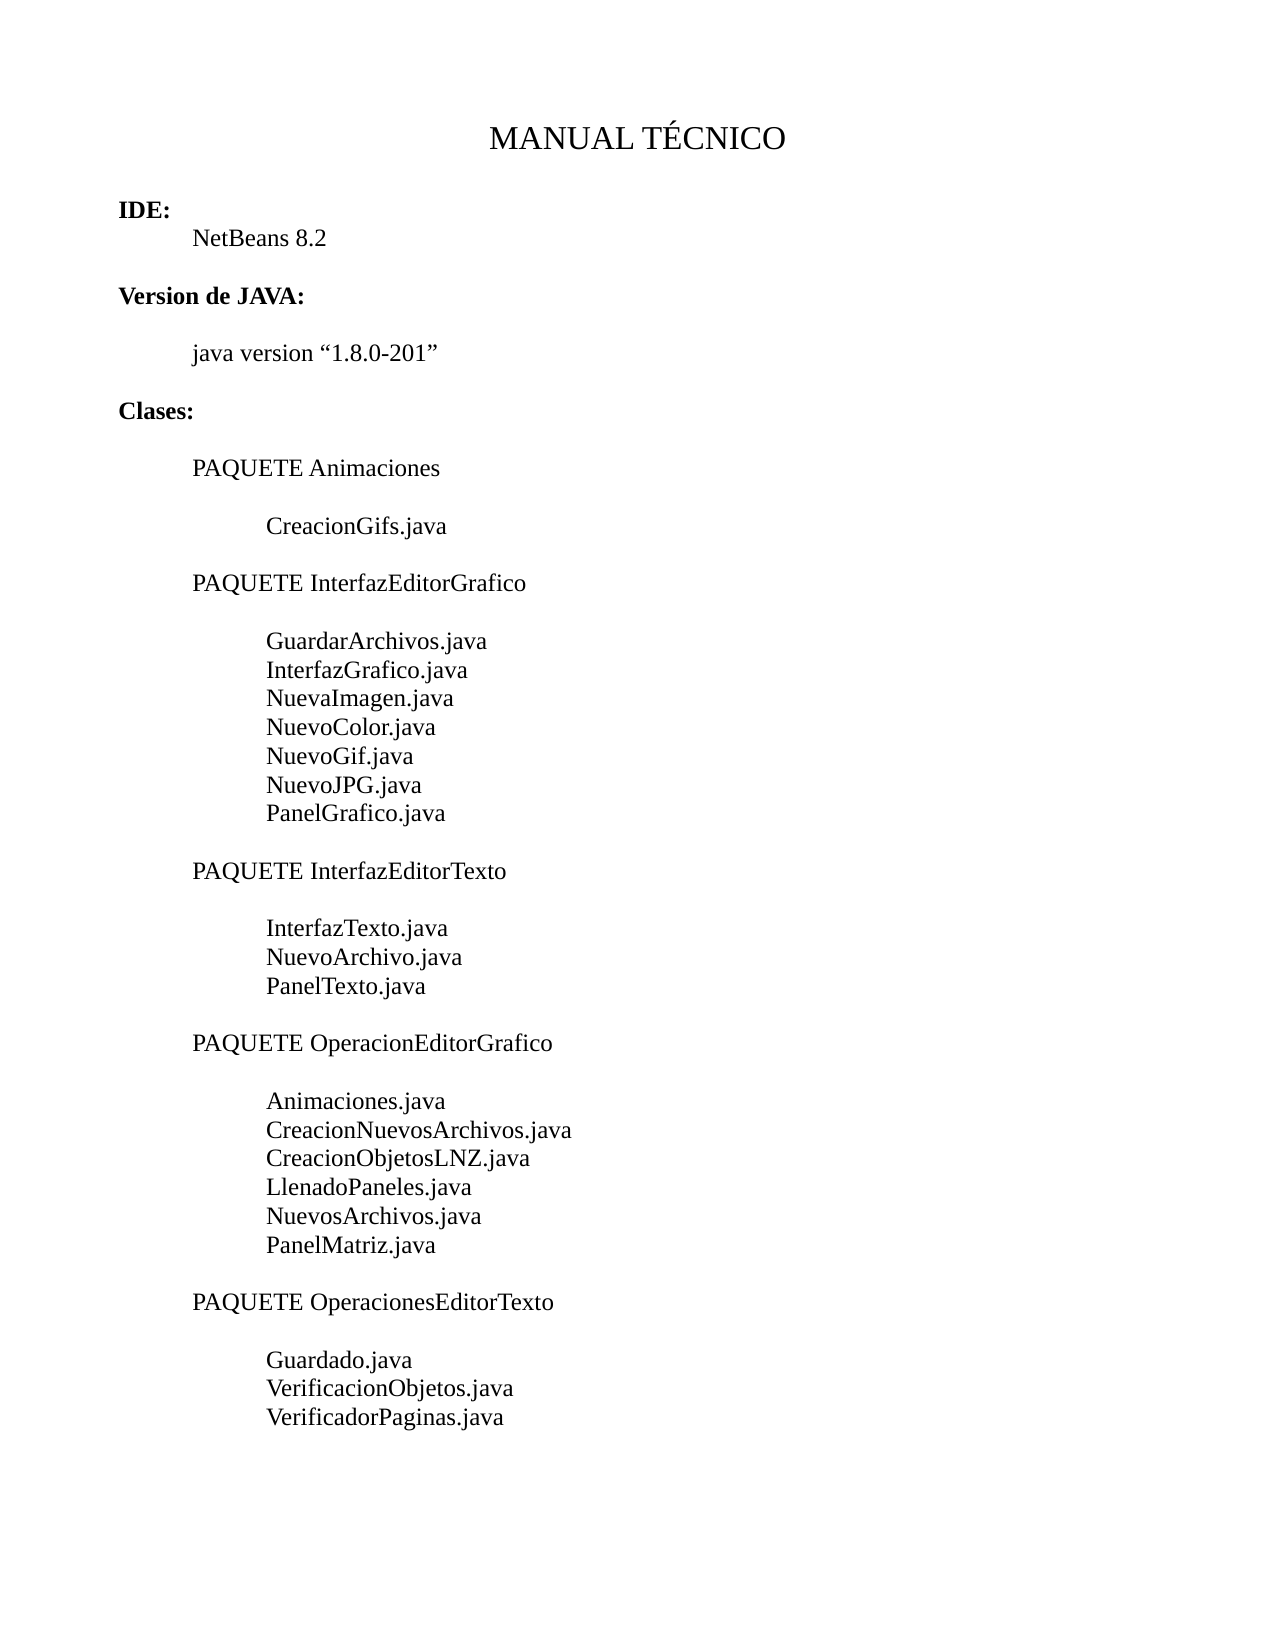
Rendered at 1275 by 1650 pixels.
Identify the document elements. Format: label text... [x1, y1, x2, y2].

text CreacionObjetosLNZ.java [118, 1143, 1157, 1172]
text InterfazTexto.java [118, 913, 1157, 942]
text PanelTexto.java [118, 971, 1157, 1000]
text VerificadorPaginas.java [118, 1402, 1157, 1431]
text java version “1.8.0-201” [118, 338, 1157, 367]
text NetBeans 8.2 [118, 223, 1157, 252]
text Guardado.java [118, 1345, 1157, 1373]
text PAQUETE Animaciones [118, 453, 1157, 482]
text PAQUETE InterfazEditorGrafico [118, 568, 1157, 597]
text NuevosArchivos.java [118, 1201, 1157, 1230]
text CreacionGifs.java [118, 511, 1157, 540]
text PanelGrafico.java [118, 798, 1157, 827]
text PanelMatriz.java [118, 1230, 1157, 1258]
text NuevoArchivo.java [118, 942, 1157, 971]
text PAQUETE OperacionesEditorTexto [118, 1287, 1157, 1316]
text NuevoJPG.java [118, 770, 1157, 798]
text IDE: [118, 195, 1157, 223]
text NuevoColor.java [118, 712, 1157, 741]
text VerificacionObjetos.java [118, 1373, 1157, 1402]
text LlenadoPaneles.java [118, 1172, 1157, 1201]
text InterfazGrafico.java [118, 655, 1157, 683]
text MANUAL TÉCNICO [118, 118, 1157, 156]
text CreacionNuevosArchivos.java [118, 1115, 1157, 1143]
text Clases: [118, 396, 1157, 425]
text PAQUETE OperacionEditorGrafico [118, 1028, 1157, 1057]
text GuardarArchivos.java [118, 626, 1157, 655]
text Animaciones.java [118, 1086, 1157, 1115]
text PAQUETE InterfazEditorTexto [118, 856, 1157, 885]
text Version de JAVA: [118, 281, 1157, 310]
text NuevoGif.java [118, 741, 1157, 770]
text NuevaImagen.java [118, 683, 1157, 712]
